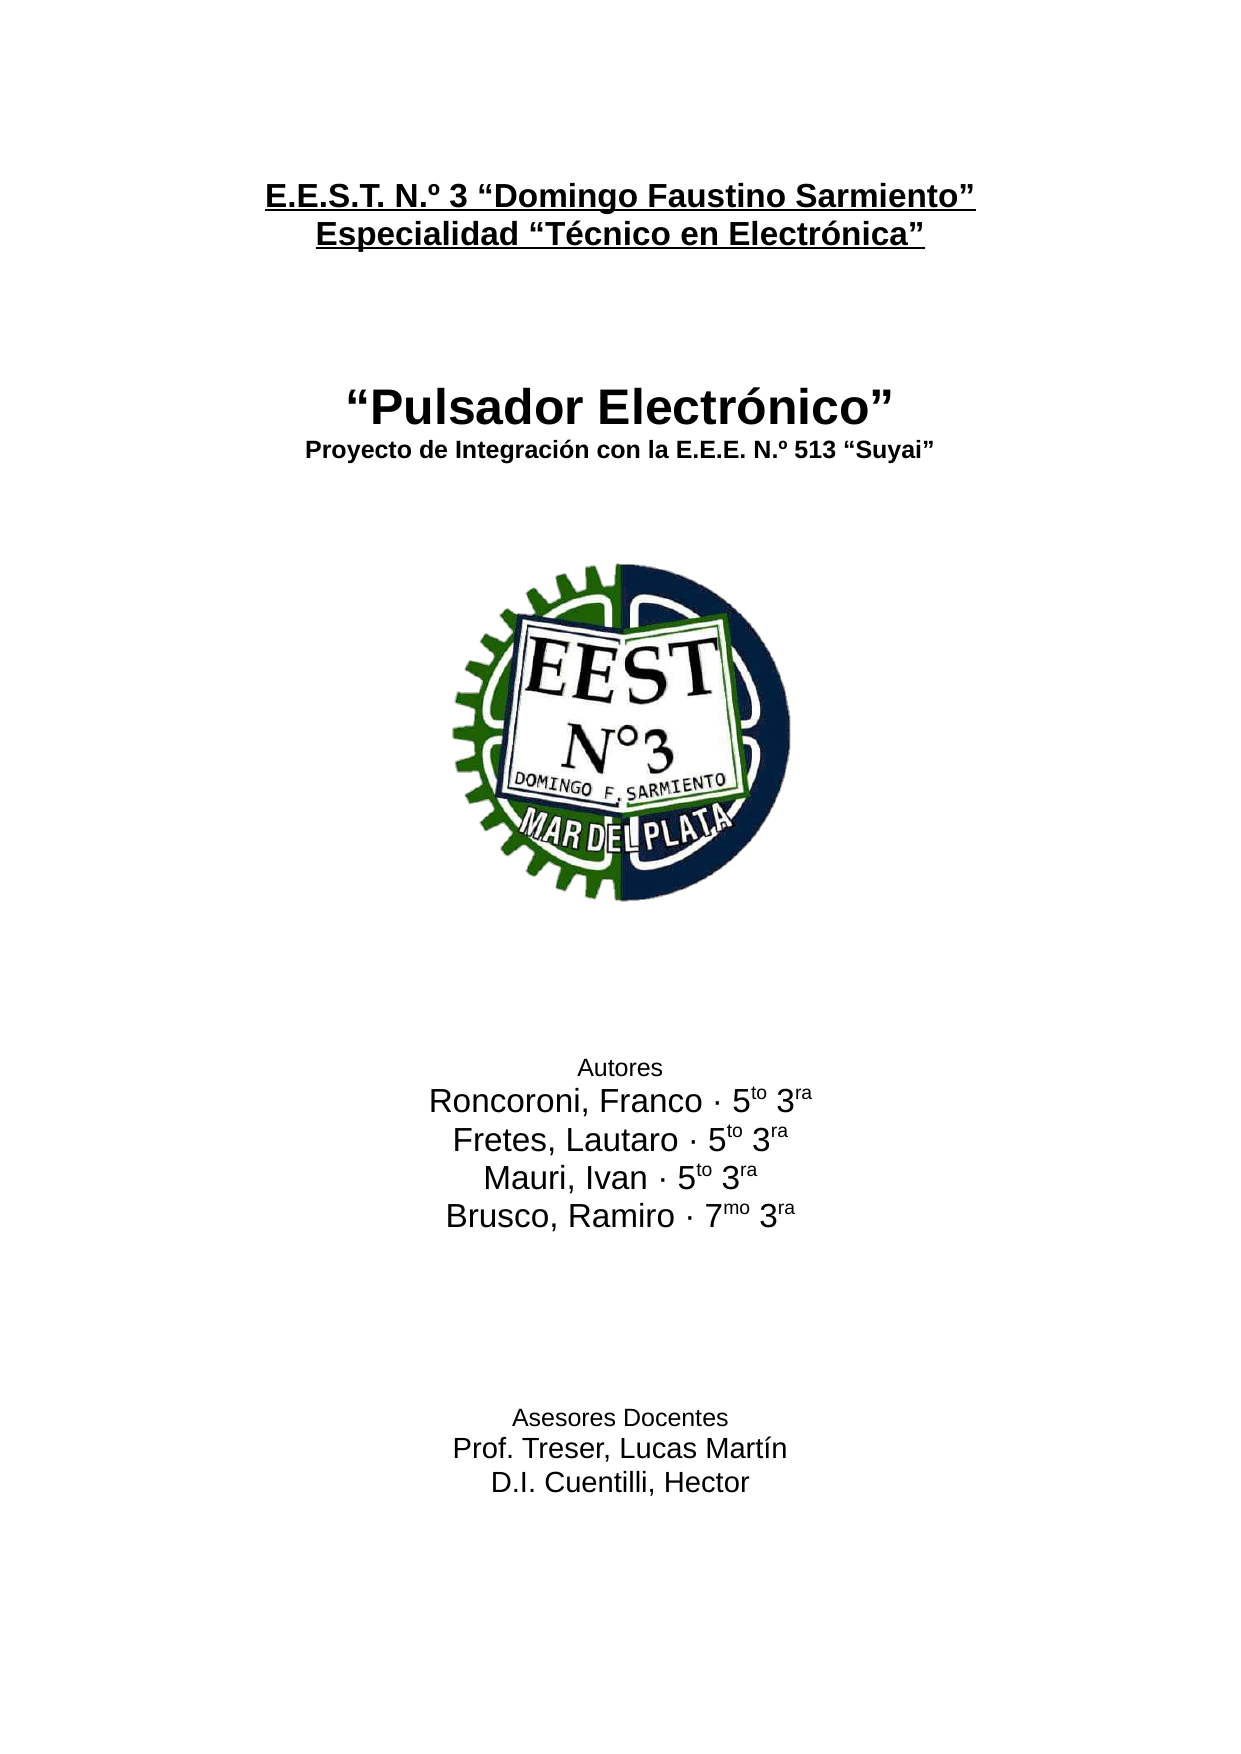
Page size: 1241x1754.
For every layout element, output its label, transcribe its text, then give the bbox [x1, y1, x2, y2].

text Brusco, Ramiro · 7mo 3ra [121, 1197, 1119, 1235]
text D.I. Cuentilli, Hector [121, 1465, 1119, 1498]
text “Pulsador Electrónico” [121, 377, 1119, 435]
text Asesores Docentes [121, 1403, 1119, 1431]
picture [445, 555, 795, 909]
text Especialidad “Técnico en Electrónica” [121, 214, 1119, 252]
text Autores [121, 1052, 1119, 1081]
text E.E.S.T. N.º 3 “Domingo Faustino Sarmiento” [121, 176, 1119, 214]
text Prof. Treser, Lucas Martín [121, 1431, 1119, 1465]
text Fretes, Lautaro · 5to 3ra [121, 1120, 1119, 1158]
text Proyecto de Integración con la E.E.E. N.º 513 “Suyai” [121, 435, 1119, 463]
text Roncoroni, Franco · 5to 3ra [121, 1081, 1119, 1120]
text Mauri, Ivan · 5to 3ra [121, 1158, 1119, 1197]
